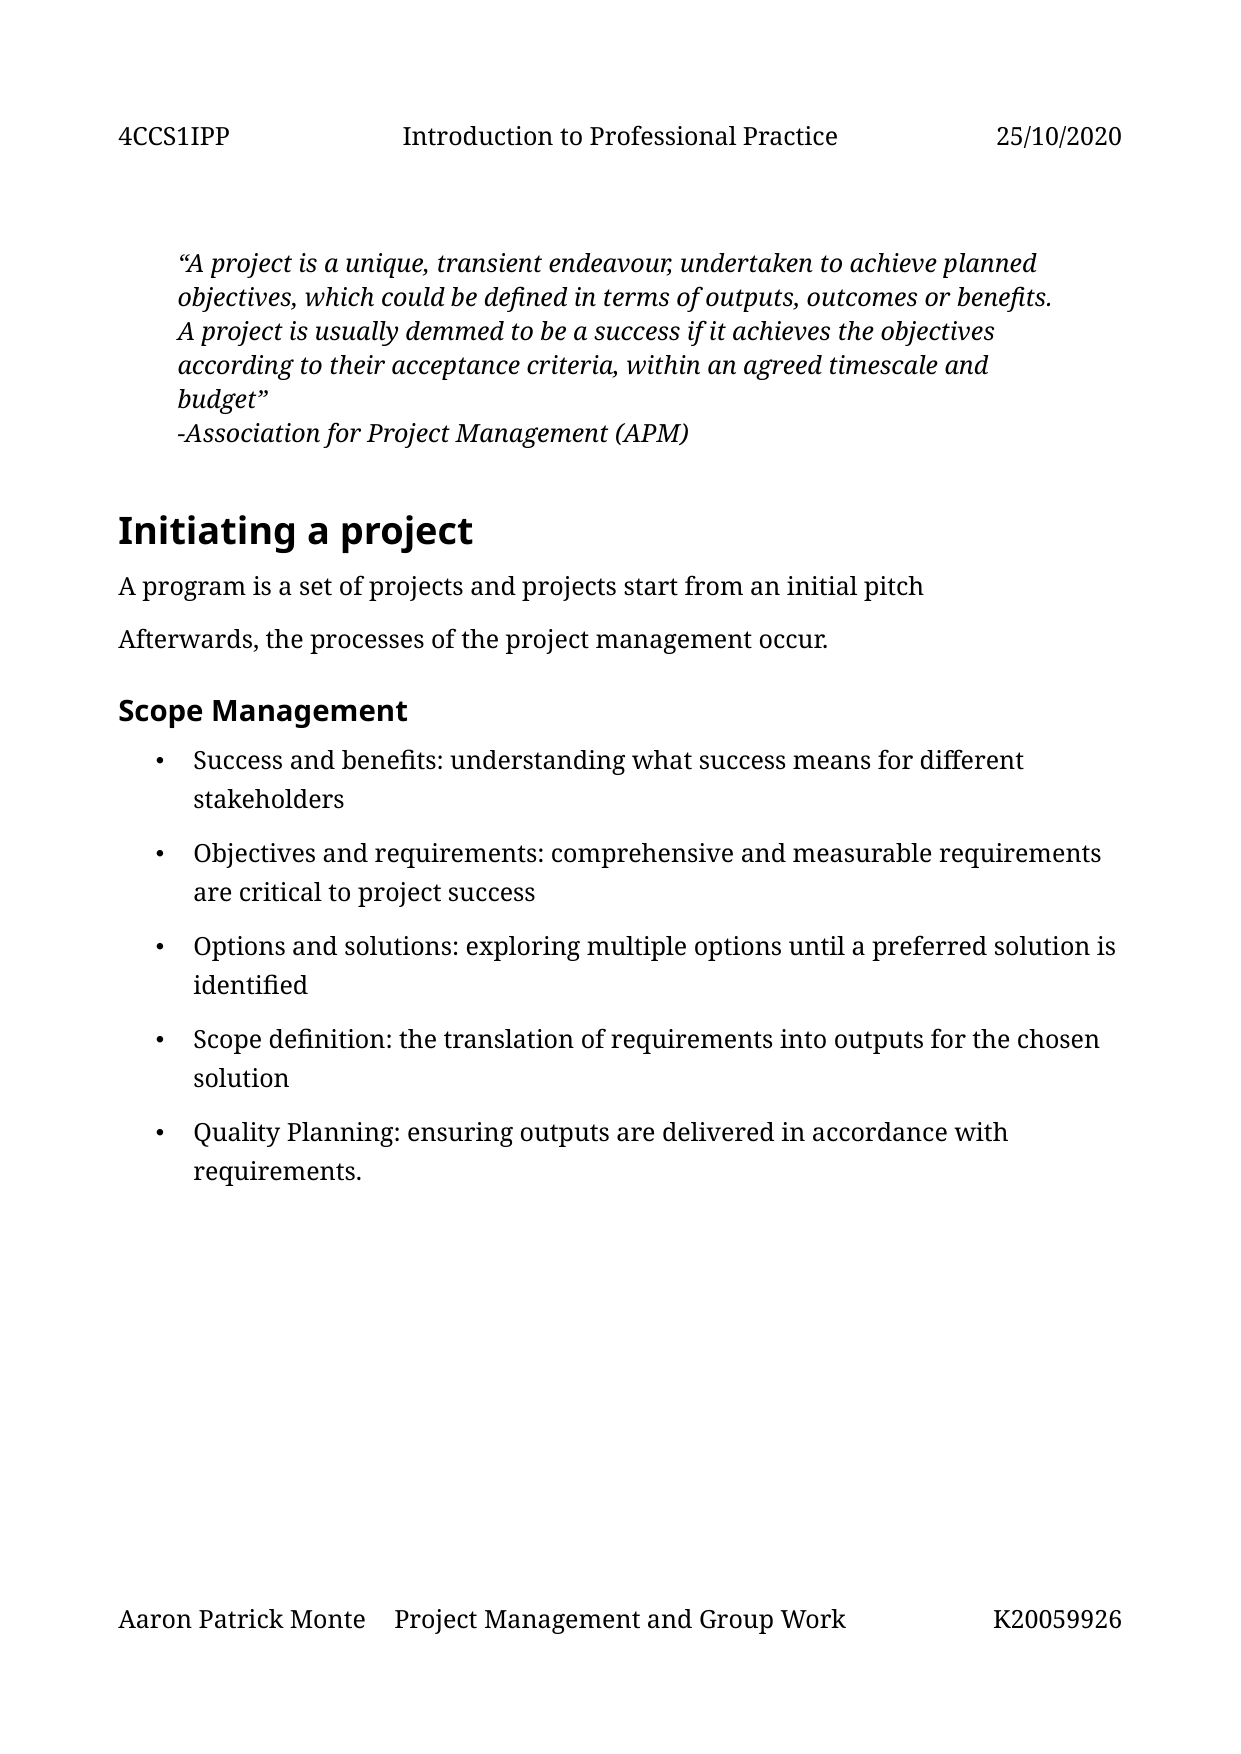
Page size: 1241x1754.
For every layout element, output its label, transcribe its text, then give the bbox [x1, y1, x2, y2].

list Quality Planning: ensuring outputs are delivered in accordance with requirements. [156, 1114, 1122, 1188]
list Success and benefits: understanding what success means for different stakeholders [156, 743, 1122, 816]
list Objectives and requirements: comprehensive and measurable requirements are critical to project success [156, 836, 1122, 909]
text A program is a set of projects and projects start from an initial pitch [118, 568, 1122, 602]
subtitle Scope Management [118, 690, 1122, 730]
list Options and solutions: exploring multiple options until a preferred solution is identified [156, 929, 1122, 1002]
text Afterwards, the processes of the project management occur. [118, 622, 1122, 656]
subtitle Initiating a project [118, 504, 1122, 556]
list Scope definition: the translation of requirements into outputs for the chosen solution [156, 1022, 1122, 1095]
text “A project is a unique, transient endeavour, undertaken to achieve planned objectives, which could be defined in terms of outputs, outcomes or benefits. A project is usually demmed to be a success if it achieves the objectives according to their acceptance criteria, within an agreed timescale and budget” -Association for Project Management (APM) [177, 245, 1063, 449]
